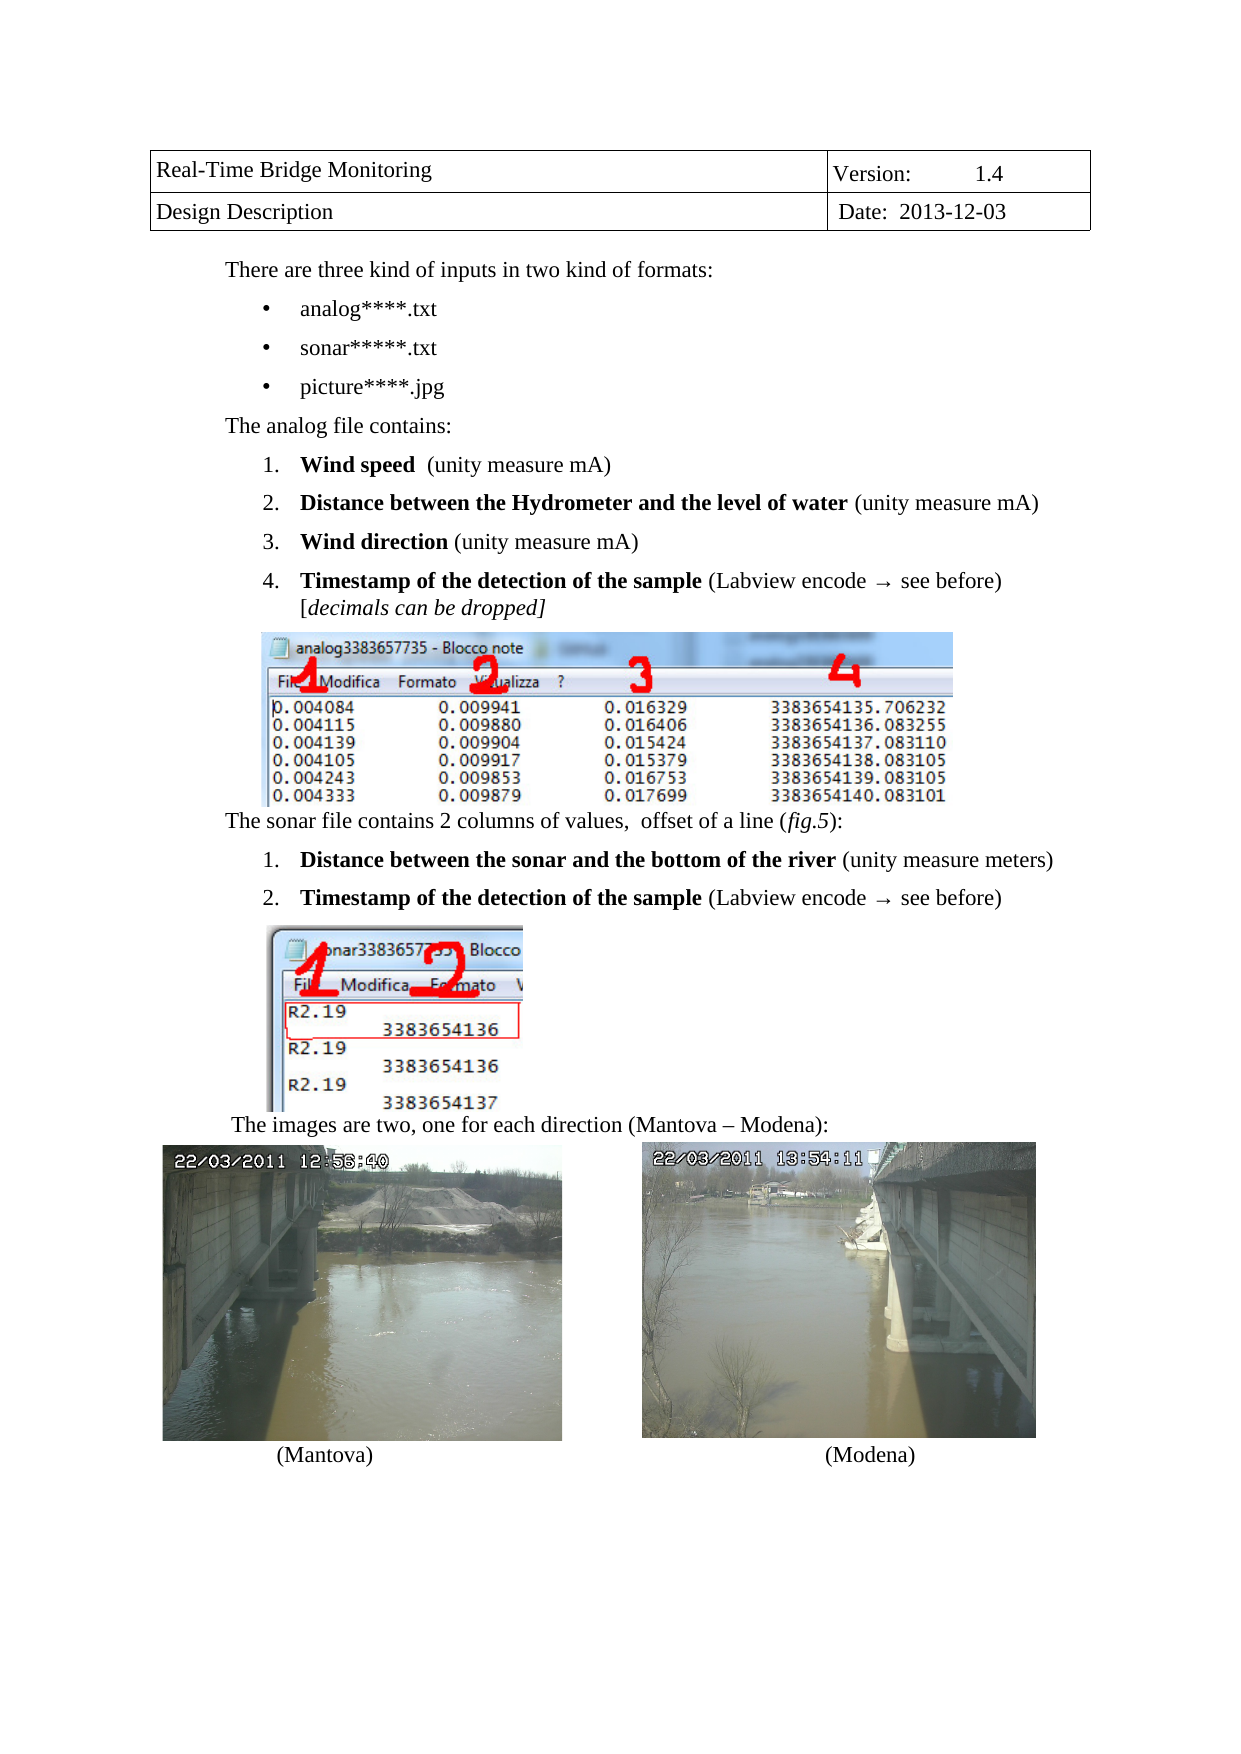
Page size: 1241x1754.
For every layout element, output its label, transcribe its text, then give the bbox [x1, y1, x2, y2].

list Wind direction (unity measure mA) [262, 528, 1090, 555]
list Wind speed (unity measure mA) [262, 451, 1090, 477]
picture [266, 925, 523, 1112]
picture [642, 1142, 1036, 1438]
text There are three kind of inputs in two kind of formats: [225, 256, 1090, 283]
list Distance between the sonar and the bottom of the river (unity measure meters) [262, 846, 1090, 872]
text (Mantova) (Modena) [150, 1150, 1090, 1467]
text The sonar file contains 2 columns of values, offset of a line (fig.5): [225, 632, 1090, 833]
list picture****.jpg [262, 373, 1090, 399]
picture [162, 1145, 563, 1441]
list Distance between the Hydrometer and the level of water (unity measure mA) [262, 489, 1090, 516]
text The analog file contains: [225, 412, 1090, 438]
list sonar*****.txt [262, 334, 1090, 360]
list Timestamp of the detection of the sample (Labview encode → see before) [262, 884, 1090, 911]
list Timestamp of the detection of the sample (Labview encode → see before)[decimals can be dropped] [262, 567, 1090, 620]
picture [261, 632, 953, 807]
list analog****.txt [262, 295, 1090, 322]
text The images are two, one for each direction (Mantova – Modena): [225, 923, 1090, 1138]
